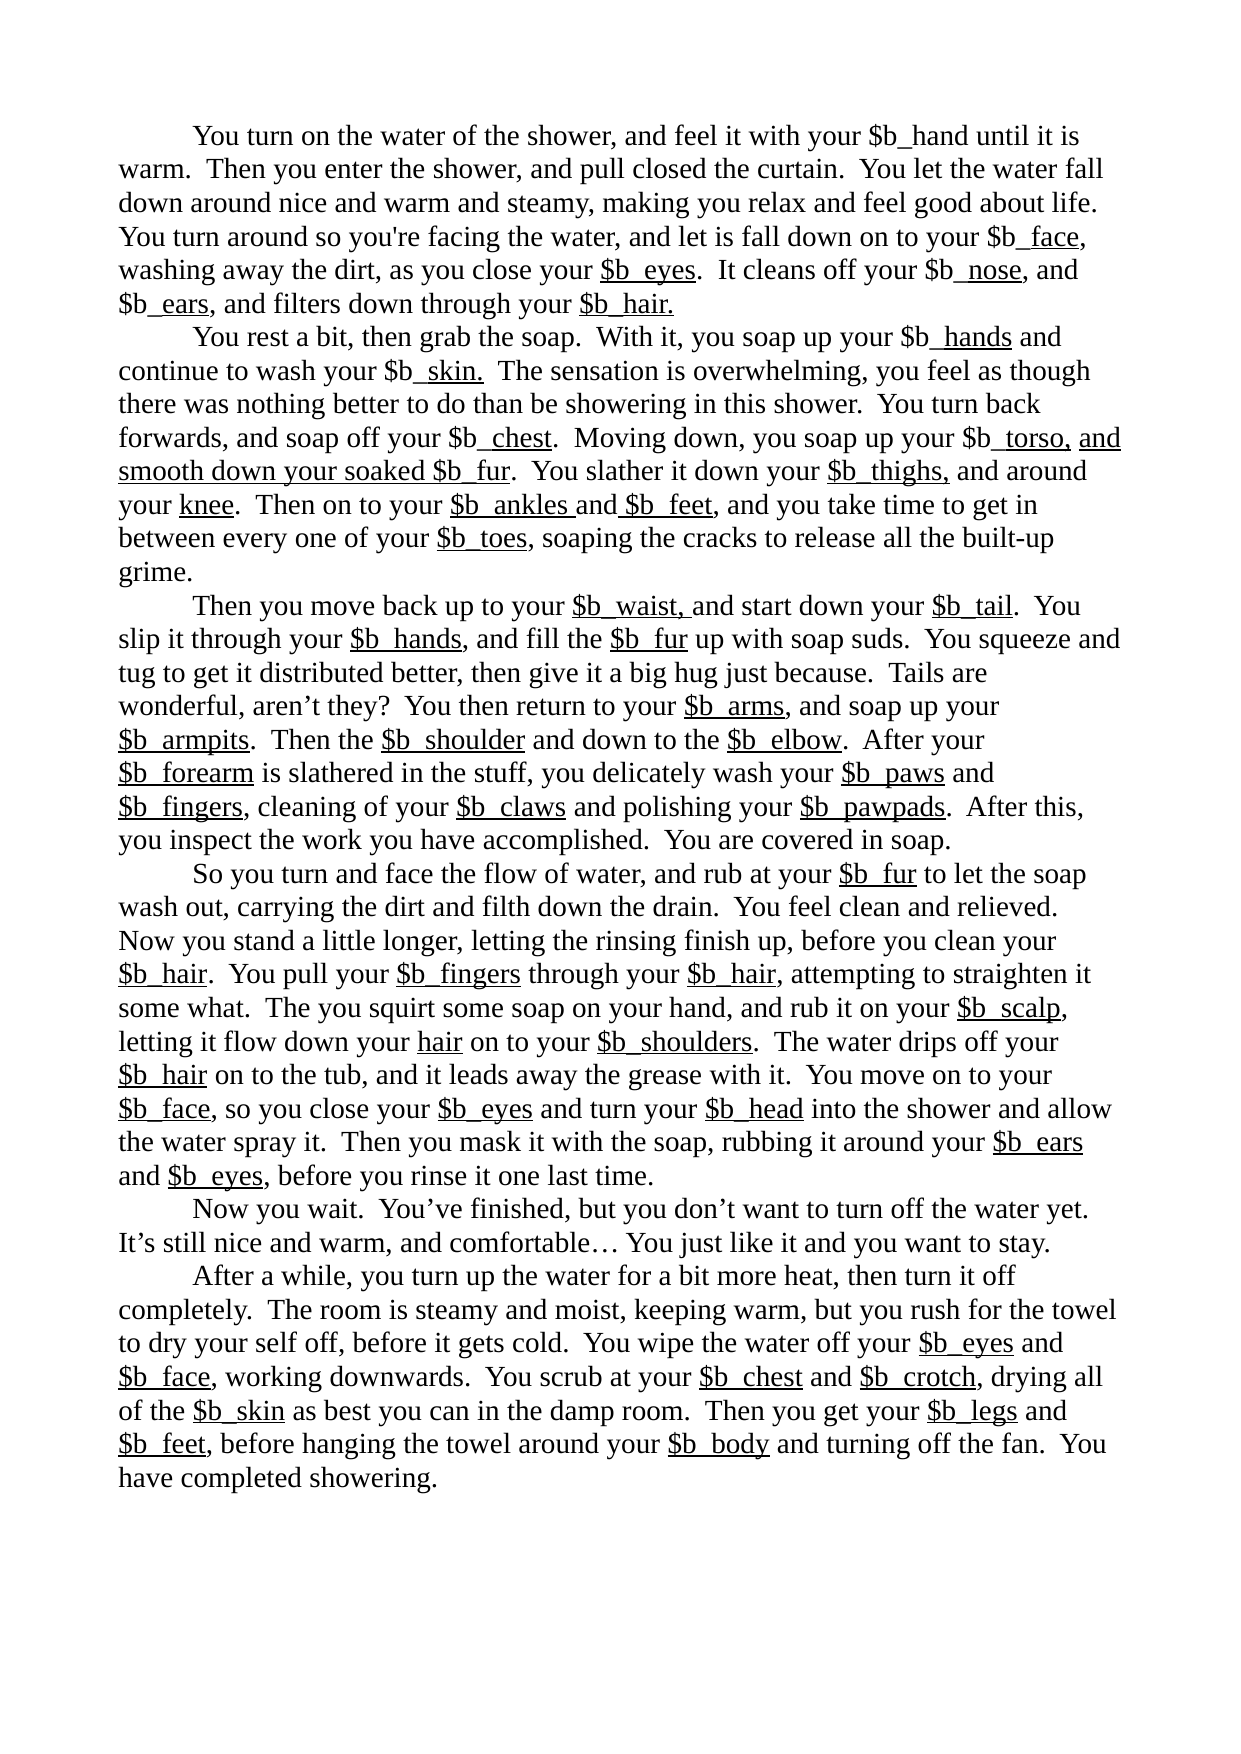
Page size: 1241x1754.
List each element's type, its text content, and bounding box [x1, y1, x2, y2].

text You rest a bit, then grab the soap. With it, you soap up your $b_hands and continue to wash your $b_skin. The sensation is overwhelming, you feel as though there was nothing better to do than be showering in this shower. You turn back forwards, and soap off your $b_chest. Moving down, you soap up your $b_torso, and smooth down your soaked $b_fur. You slather it down your $b_thighs, and around your knee. Then on to your $b_ankles and $b_feet, and you take time to get in between every one of your $b_toes, soaping the cracks to release all the built-up grime. [118, 319, 1122, 588]
text So you turn and face the flow of water, and rub at your $b_fur to let the soap wash out, carrying the dirt and filth down the drain. You feel clean and relieved. Now you stand a little longer, letting the rinsing finish up, before you clean your $b_hair. You pull your $b_fingers through your $b_hair, attempting to straighten it some what. The you squirt some soap on your hand, and rub it on your $b_scalp, letting it flow down your hair on to your $b_shoulders. The water drips off your $b_hair on to the tub, and it leads away the grease with it. You move on to your $b_face, so you close your $b_eyes and turn your $b_head into the shower and allow the water spray it. Then you mask it with the soap, rubbing it around your $b_ears and $b_eyes, before you rinse it one last time. [118, 856, 1122, 1191]
text Now you wait. You’ve finished, but you don’t want to turn off the water yet. It’s still nice and warm, and comfortable… You just like it and you want to stay. [118, 1191, 1122, 1258]
text After a while, you turn up the water for a bit more heat, then turn it off completely. The room is steamy and moist, keeping warm, but you rush for the towel to dry your self off, before it gets cold. You wipe the water off your $b_eyes and $b_face, working downwards. You scrub at your $b_chest and $b_crotch, drying all of the $b_skin as best you can in the damp room. Then you get your $b_legs and $b_feet, before hanging the towel around your $b_body and turning off the fan. You have completed showering. [118, 1258, 1122, 1493]
text You turn on the water of the shower, and feel it with your $b_hand until it is warm. Then you enter the shower, and pull closed the curtain. You let the water fall down around nice and warm and steamy, making you relax and feel good about life. You turn around so you're facing the water, and let is fall down on to your $b_face, washing away the dirt, as you close your $b_eyes. It cleans off your $b_nose, and $b_ears, and filters down through your $b_hair. [118, 118, 1122, 319]
text Then you move back up to your $b_waist, and start down your $b_tail. You slip it through your $b_hands, and fill the $b_fur up with soap suds. You squeeze and tug to get it distributed better, then give it a big hug just because. Tails are wonderful, aren’t they? You then return to your $b_arms, and soap up your $b_armpits. Then the $b_shoulder and down to the $b_elbow. After your $b_forearm is slathered in the stuff, you delicately wash your $b_paws and $b_fingers, cleaning of your $b_claws and polishing your $b_pawpads. After this, you inspect the work you have accomplished. You are covered in soap. [118, 588, 1122, 856]
